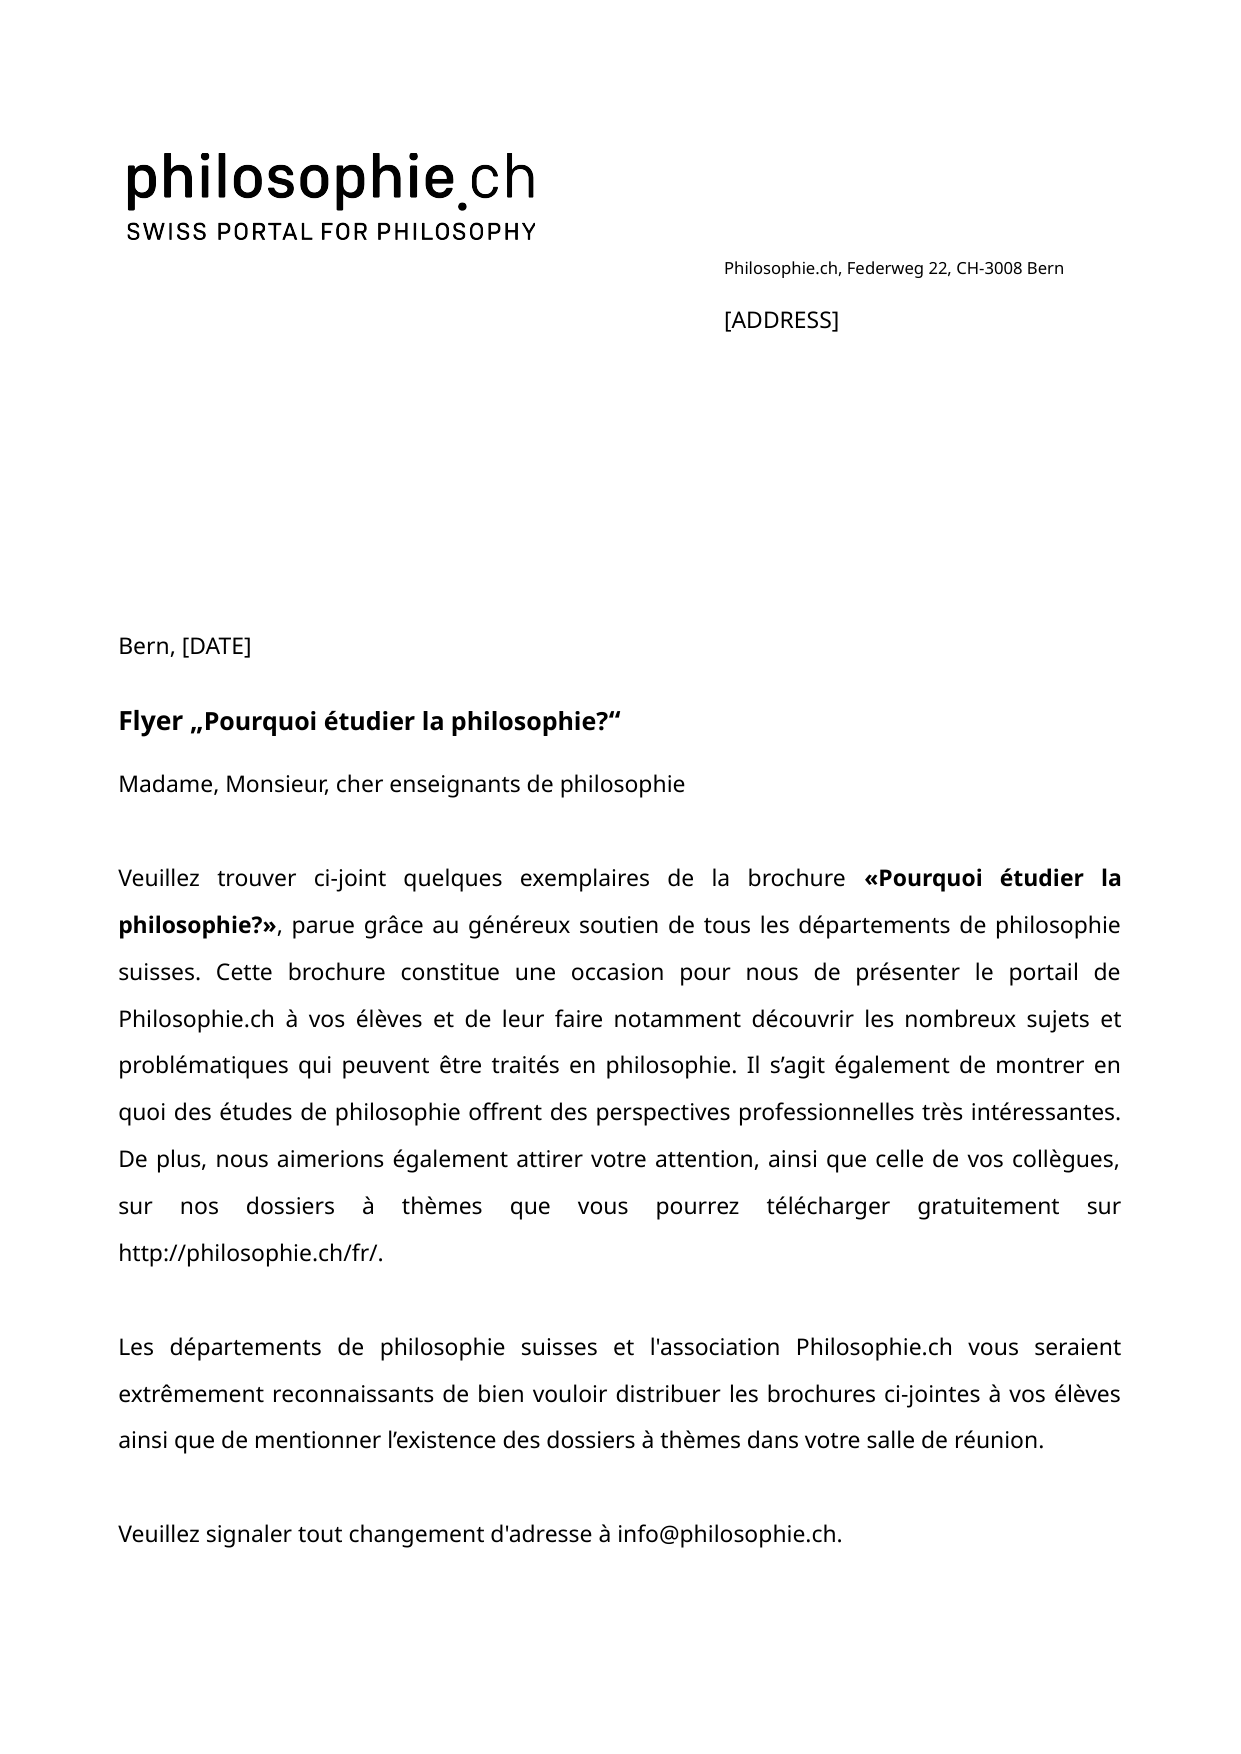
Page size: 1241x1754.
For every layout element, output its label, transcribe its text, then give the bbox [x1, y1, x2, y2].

text [ADDRESS] [724, 304, 1111, 336]
text Veuillez signaler tout changement d'adresse à info@philosophie.ch. [118, 1518, 1122, 1549]
text Philosophie.ch, Federweg 22, CH-3008 Bern [724, 257, 1091, 279]
subtitle Flyer „Pourquoi étudier la philosophie?“ [118, 702, 1122, 738]
text Madame, Monsieur, cher enseignants de philosophie [118, 768, 1122, 799]
picture [127, 153, 535, 240]
text Bern, [DATE] [118, 630, 1122, 661]
text Veuillez trouver ci-joint quelques exemplaires de la brochure «Pourquoi étudier la philosophie?», parue grâce au généreux soutien de tous les départements de philosophie suisses. Cette brochure constitue une occasion pour nous de présenter le portail de Philosophie.ch à vos élèves et de leur faire notamment découvrir les nombreux sujets et problématiques qui peuvent être traités en philosophie. Il s’agit également de montrer en quoi des études de philosophie offrent des perspectives professionnelles très intéressantes. De plus, nous aimerions également attirer votre attention, ainsi que celle de vos collègues, sur nos dossiers à thèmes que vous pourrez télécharger gratuitement sur http://philosophie.ch/fr/. [118, 862, 1122, 1268]
text Les départements de philosophie suisses et l'association Philosophie.ch vous seraient extrêmement reconnaissants de bien vouloir distribuer les brochures ci-jointes à vos élèves ainsi que de mentionner l’existence des dossiers à thèmes dans votre salle de réunion. [118, 1331, 1122, 1456]
